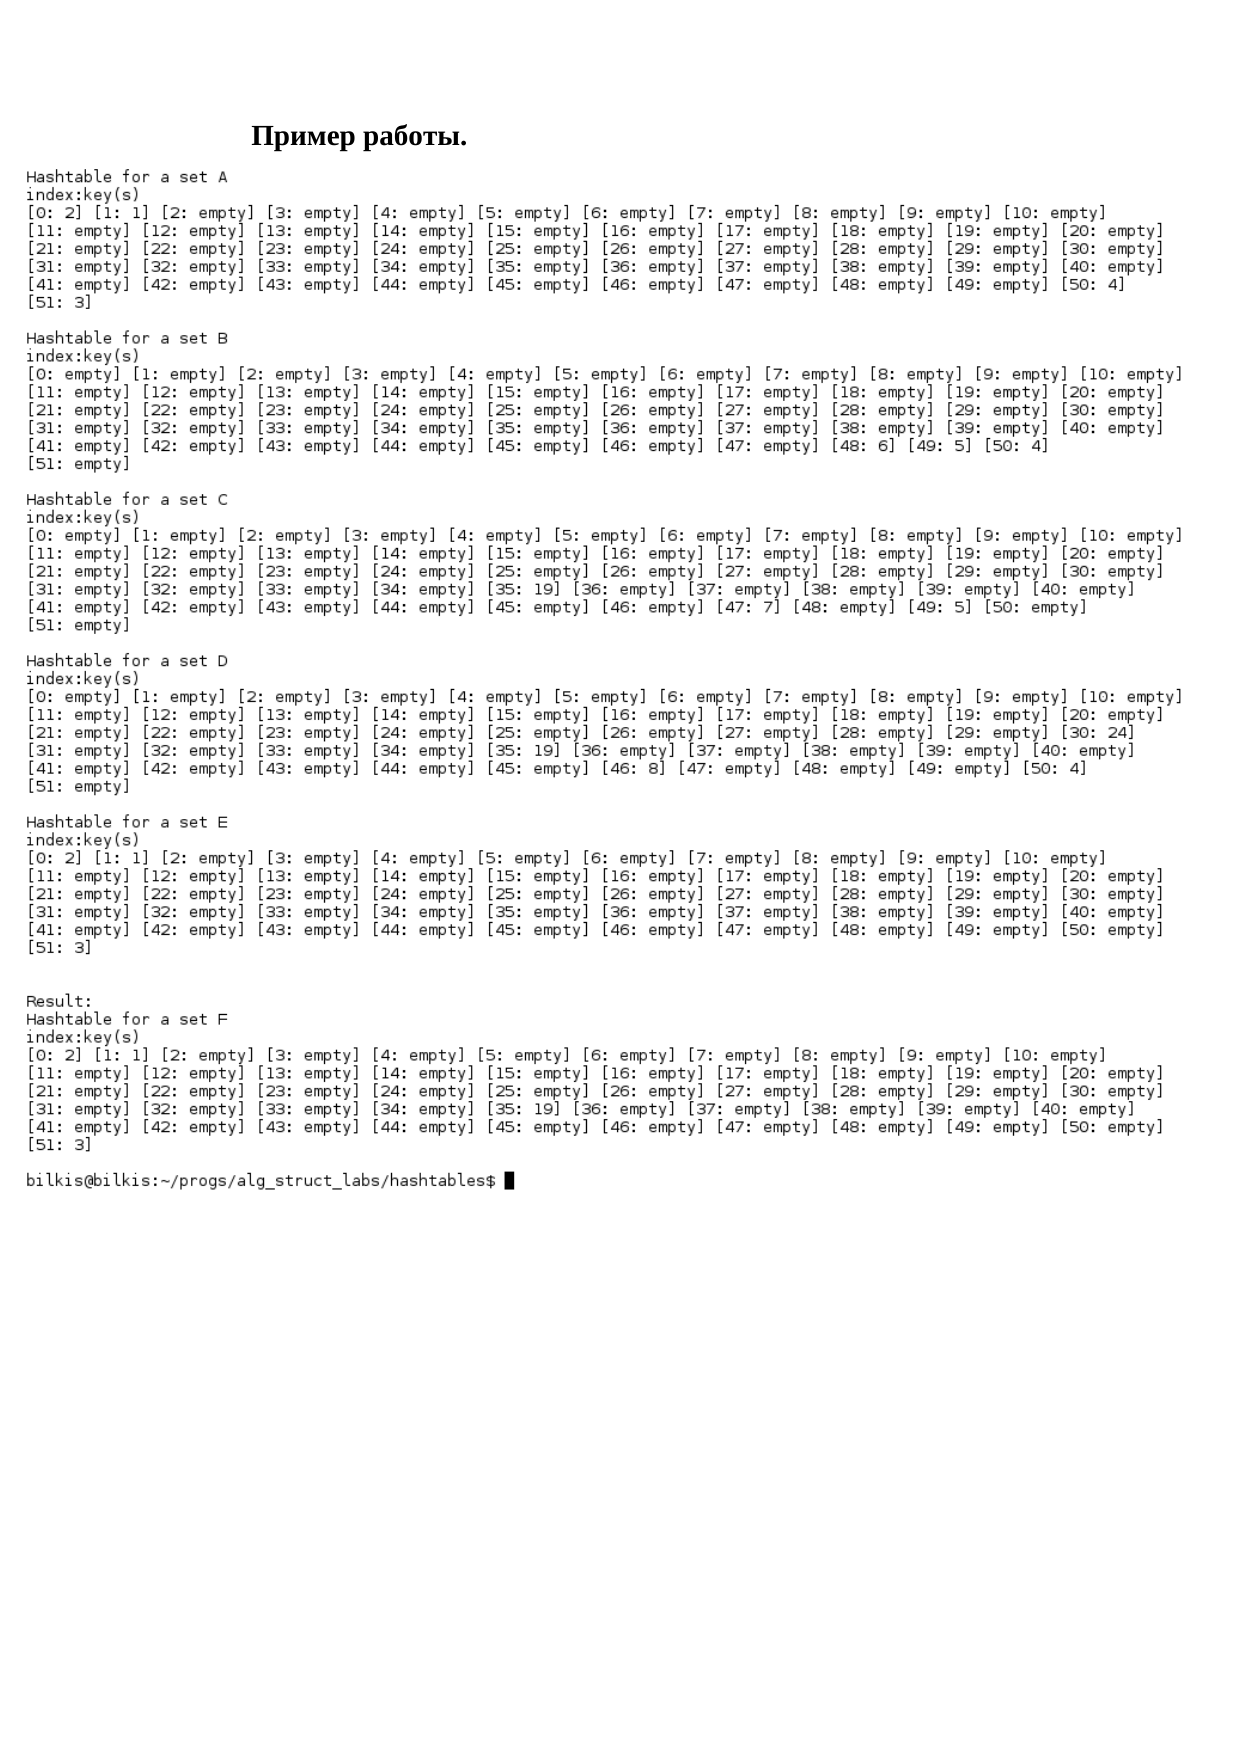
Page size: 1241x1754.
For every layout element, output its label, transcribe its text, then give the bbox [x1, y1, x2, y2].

picture [25, 168, 1202, 1198]
text Пример работы. [177, 118, 1181, 152]
